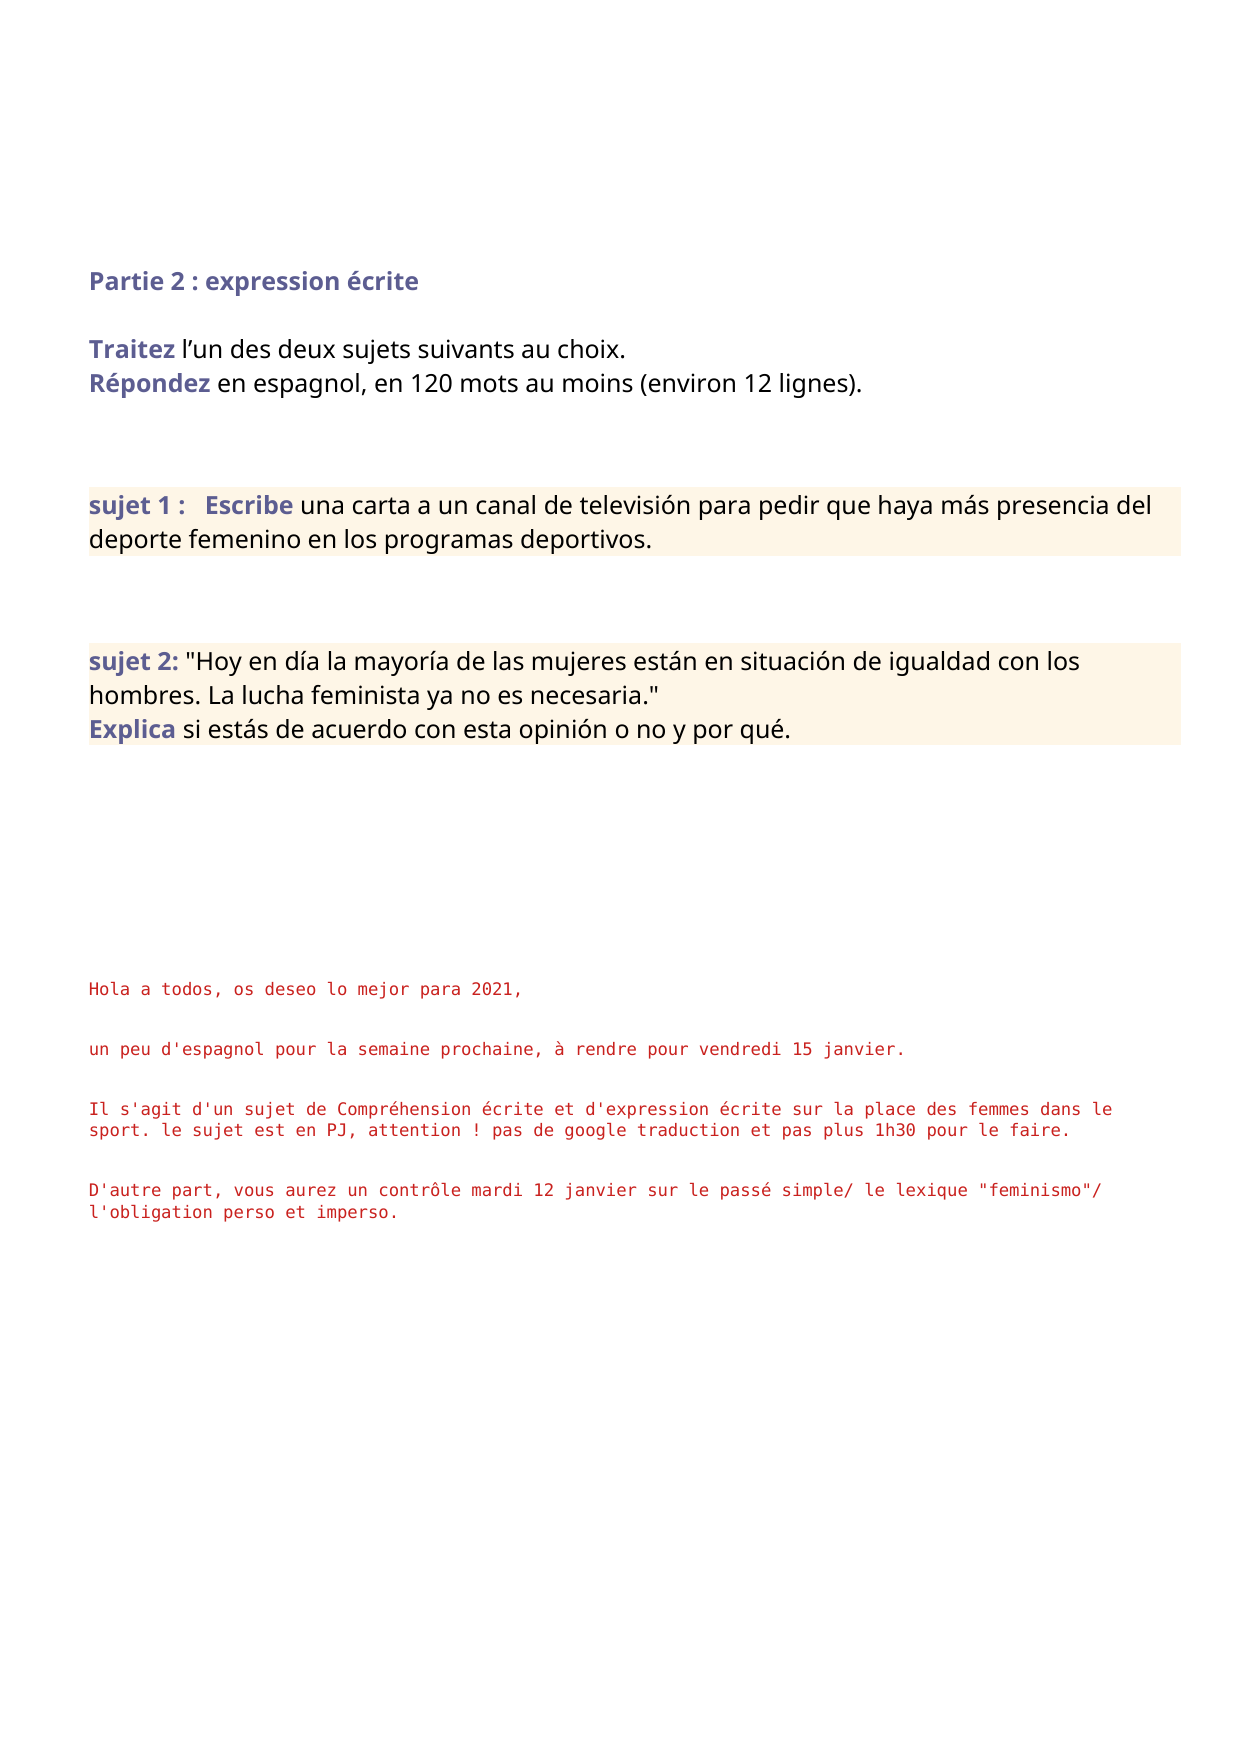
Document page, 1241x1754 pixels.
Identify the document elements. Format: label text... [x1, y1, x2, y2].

text D'autre part, vous aurez un contrôle mardi 12 janvier sur le passé simple/ le lexique "feminismo"/ l'obligation perso et imperso. [89, 1159, 1181, 1222]
text Partie 2 : expression écrite [89, 263, 1181, 297]
text Hola a todos, os deseo lo mejor para 2021, [89, 980, 1181, 1000]
text Traitez l’un des deux sujets suivants au choix. Répondez en espagnol, en 120 mots au moins (environ 12 lignes). [89, 332, 1181, 400]
text Il s'agit d'un sujet de Compréhension écrite et d'expression écrite sur la place des femmes dans le sport. le sujet est en PJ, attention ! pas de google traduction et pas plus 1h30 pour le faire. [89, 1078, 1181, 1141]
text un peu d'espagnol pour la semaine prochaine, à rendre pour vendredi 15 janvier. [89, 1018, 1181, 1059]
text sujet 1 : Escribe una carta a un canal de televisión para pedir que haya más presencia del deporte femenino en los programas deportivos. [89, 487, 1181, 556]
text sujet 2: "Hoy en día la mayoría de las mujeres están en situación de igualdad con los hombres. La lucha feminista ya no es necesaria." Explica si estás de acuerdo con esta opinión o no y por qué. [89, 643, 1181, 745]
